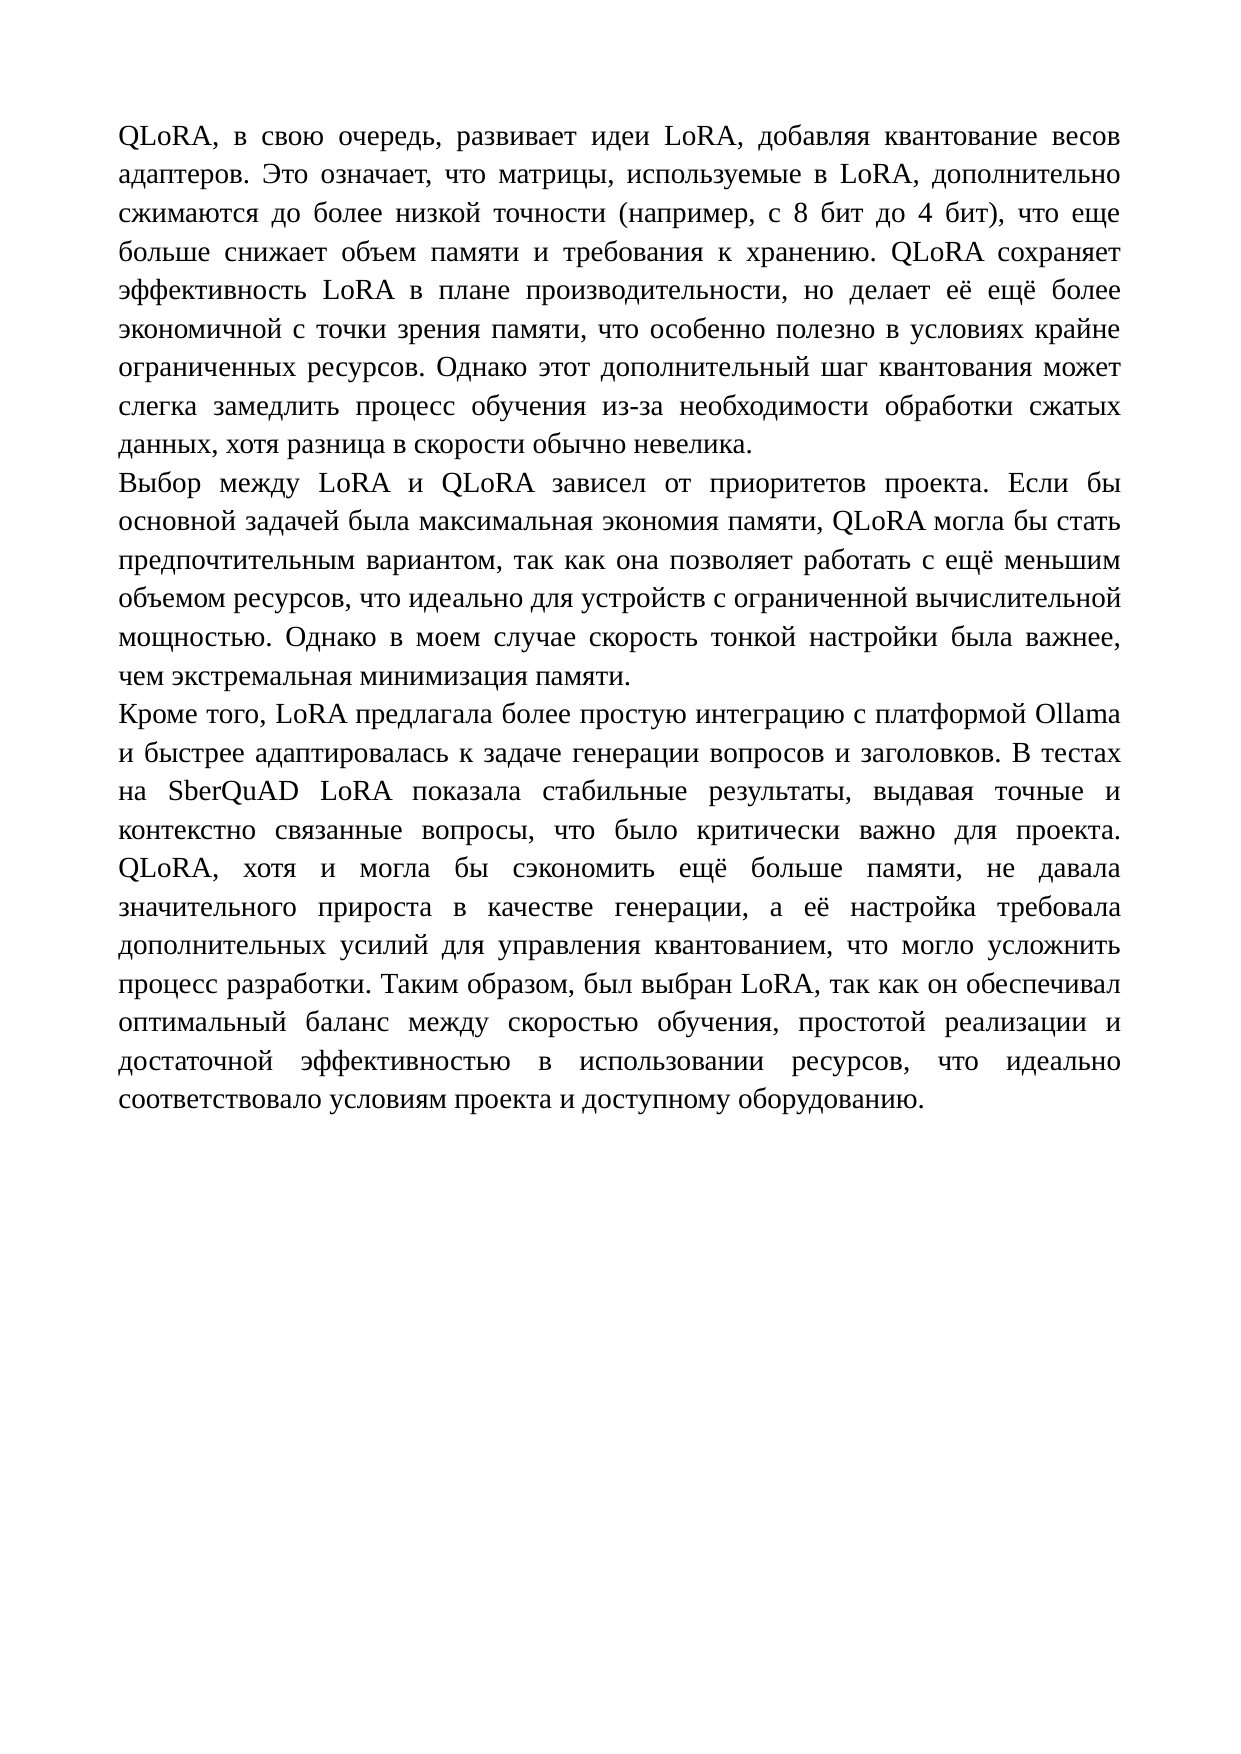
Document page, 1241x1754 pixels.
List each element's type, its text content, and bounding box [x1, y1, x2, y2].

text QLoRA, в свою очередь, развивает идеи LoRA, добавляя квантование весов адаптеров. Это означает, что матрицы, используемые в LoRA, дополнительно сжимаются до более низкой точности (например, с 8 бит до 4 бит), что еще больше снижает объем памяти и требования к хранению. QLoRA сохраняет эффективность LoRA в плане производительности, но делает её ещё более экономичной с точки зрения памяти, что особенно полезно в условиях крайне ограниченных ресурсов. Однако этот дополнительный шаг квантования может слегка замедлить процесс обучения из-за необходимости обработки сжатых данных, хотя разница в скорости обычно невелика. [118, 118, 1122, 460]
text Выбор между LoRA и QLoRA зависел от приоритетов проекта. Если бы основной задачей была максимальная экономия памяти, QLoRA могла бы стать предпочтительным вариантом, так как она позволяет работать с ещё меньшим объемом ресурсов, что идеально для устройств с ограниченной вычислительной мощностью. Однако в моем случае скорость тонкой настройки была важнее, чем экстремальная минимизация памяти. [118, 465, 1122, 691]
text Кроме того, LoRA предлагала более простую интеграцию с платформой Ollama и быстрее адаптировалась к задаче генерации вопросов и заголовков. В тестах на SberQuAD LoRA показала стабильные результаты, выдавая точные и контекстно связанные вопросы, что было критически важно для проекта. QLoRA, хотя и могла бы сэкономить ещё больше памяти, не давала значительного прироста в качестве генерации, а её настройка требовала дополнительных усилий для управления квантованием, что могло усложнить процесс разработки. Таким образом, был выбран LoRA, так как он обеспечивал оптимальный баланс между скоростью обучения, простотой реализации и достаточной эффективностью в использовании ресурсов, что идеально соответствовало условиям проекта и доступному оборудованию. [118, 696, 1122, 1115]
